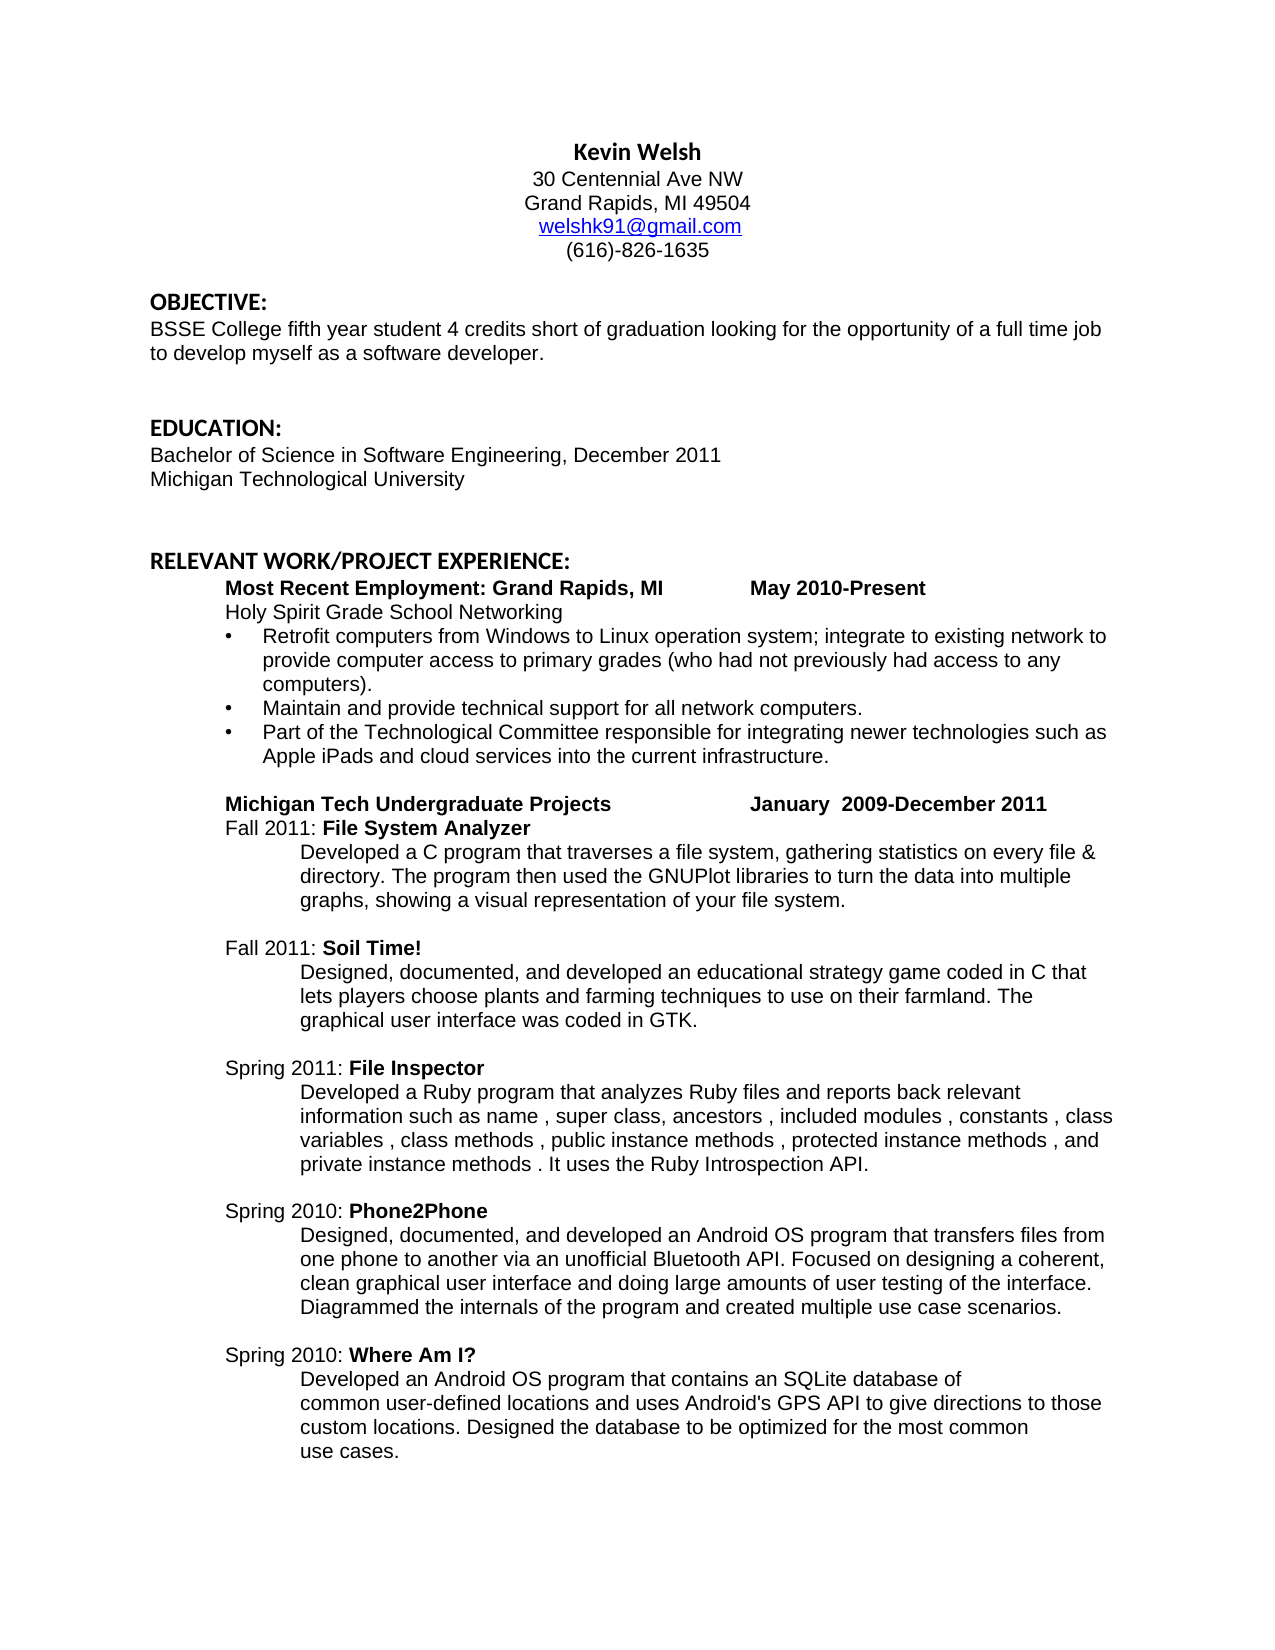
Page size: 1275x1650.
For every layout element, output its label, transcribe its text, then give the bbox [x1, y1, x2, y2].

list Maintain and provide technical support for all network computers. [225, 696, 1125, 720]
text Fall 2011: File System Analyzer Developed a C program that traverses a file system, gathering statistics on every file & directory. The program then used the GNUPlot libraries to turn the data into multiple graphs, showing a visual representation of your file system. [150, 816, 1125, 912]
text Kevin Welsh 30 Centennial Ave NW [150, 136, 1125, 190]
list Retrofit computers from Windows to Linux operation system; integrate to existing network to provide computer access to primary grades (who had not previously had access to any computers). [225, 624, 1125, 696]
text welshk91@gmail.com (616)-826-1635 [150, 214, 1125, 262]
text BSSE College fifth year student 4 credits short of graduation looking for the opportunity of a full time job to develop myself as a software developer. [150, 317, 1125, 365]
text RELEVANT WORK/PROJECT EXPERIENCE: [150, 546, 1125, 576]
text Spring 2010: Where Am I? Developed an Android OS program that contains an SQLite database of common user-defined locations and uses Android's GPS API to give directions to those custom locations. Designed the database to be optimized for the most common use cases. [150, 1343, 1125, 1463]
list Holy Spirit Grade School Networking [187, 600, 1125, 624]
text Spring 2011: File Inspector [150, 1056, 1125, 1079]
text Bachelor of Science in Software Engineering, December 2011 [150, 443, 1125, 467]
list Part of the Technological Committee responsible for integrating newer technologies such as Apple iPads and cloud services into the current infrastructure. [225, 720, 1125, 768]
text Spring 2010: Phone2Phone Designed, documented, and developed an Android OS program that transfers files from one phone to another via an unofficial Bluetooth API. Focused on designing a coherent, clean graphical user interface and doing large amounts of user testing of the interface. Diagrammed the internals of the program and created multiple use case scenarios. [150, 1199, 1125, 1319]
text OBJECTIVE: [150, 286, 1125, 317]
text Most Recent Employment: Grand Rapids, MI May 2010-Present [150, 576, 1125, 600]
text EDUCATION: [150, 413, 1125, 443]
text Michigan Technological University [150, 467, 1125, 491]
text Designed, documented, and developed an educational strategy game coded in C that lets players choose plants and farming techniques to use on their farmland. The graphical user interface was coded in GTK. [150, 960, 1125, 1032]
text Fall 2011: Soil Time! [150, 936, 1125, 960]
text Grand Rapids, MI 49504 [150, 190, 1125, 214]
text Developed a Ruby program that analyzes Ruby files and reports back relevant information such as name , super class, ancestors , included modules , constants , class variables , class methods , public instance methods , protected instance methods , and private instance methods . It uses the Ruby Introspection API. [150, 1079, 1125, 1175]
text Michigan Tech Undergraduate Projects January 2009-December 2011 [150, 792, 1125, 816]
